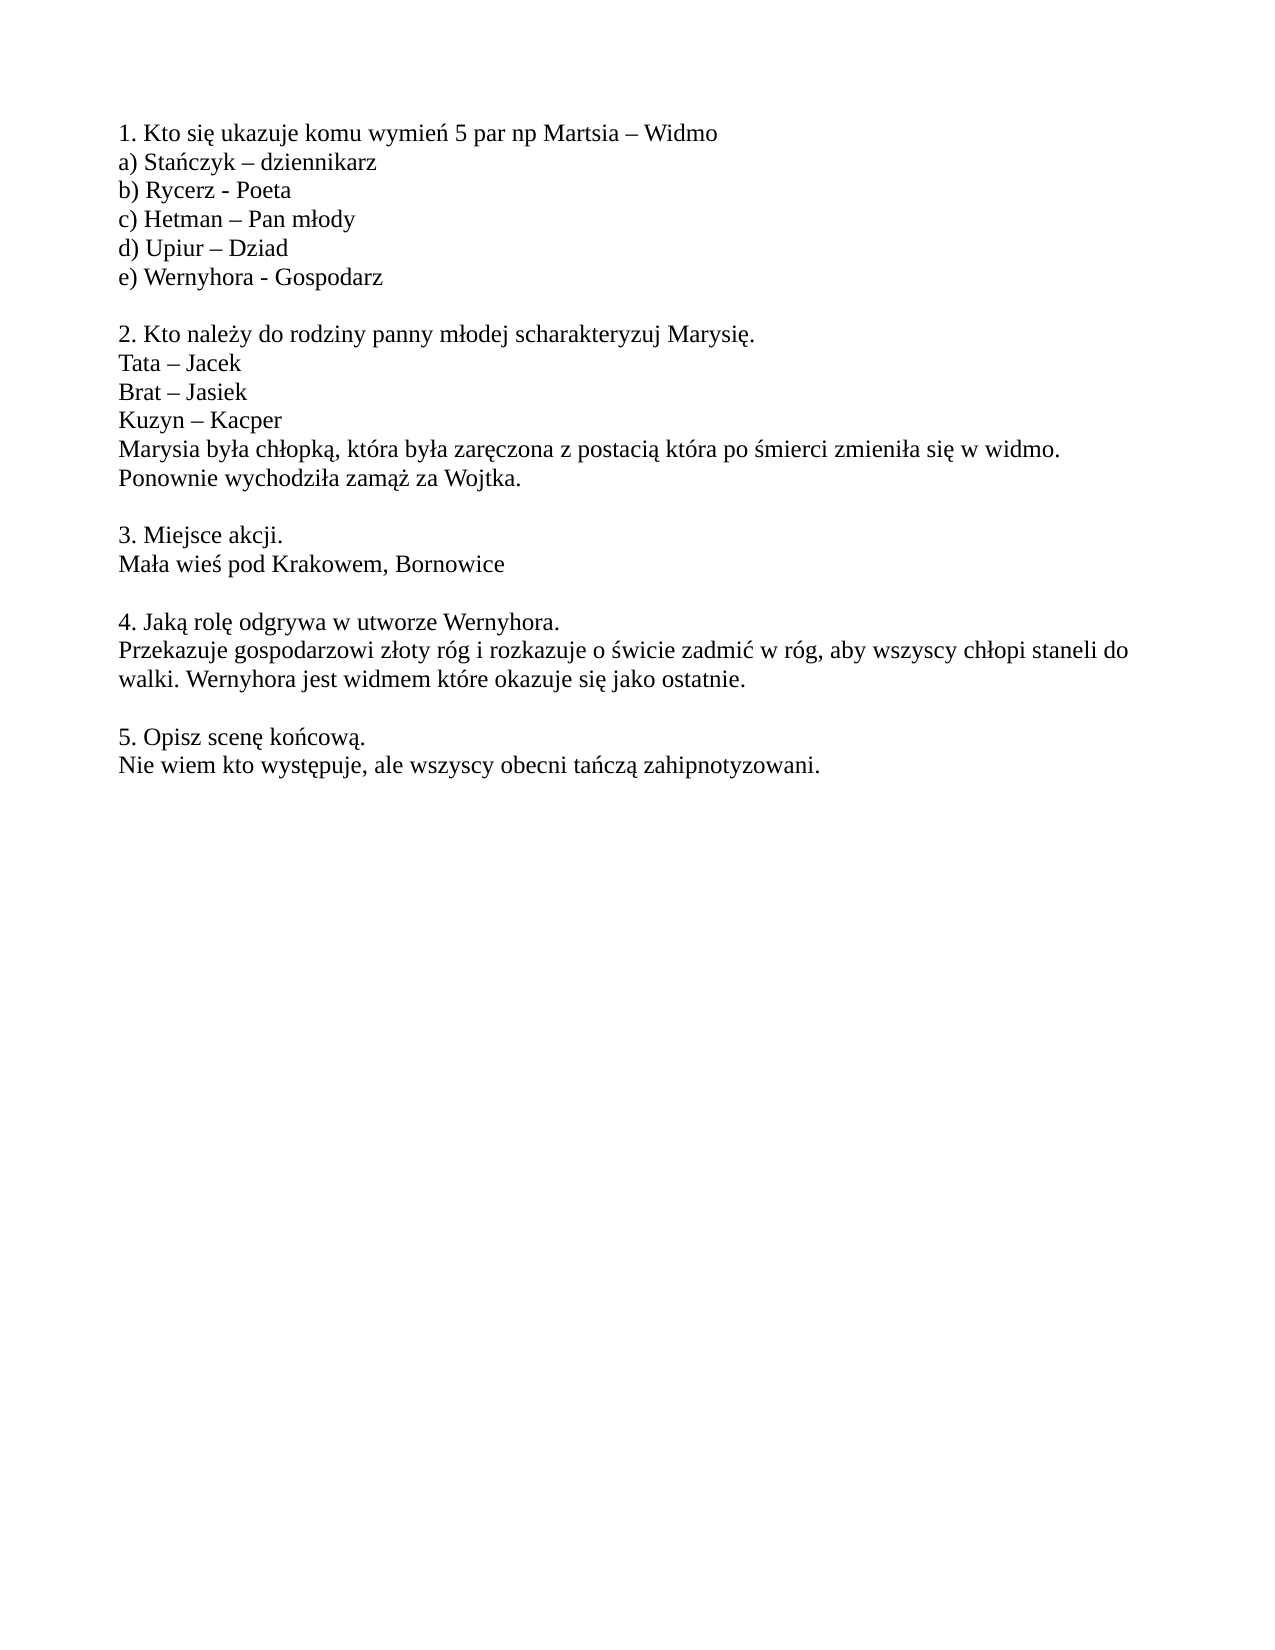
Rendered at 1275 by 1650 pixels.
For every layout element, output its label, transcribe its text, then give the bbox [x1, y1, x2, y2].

text Przekazuje gospodarzowi złoty róg i rozkazuje o świcie zadmić w róg, aby wszyscy chłopi staneli do walki. Wernyhora jest widmem które okazuje się jako ostatnie. [118, 636, 1157, 693]
text b) Rycerz - Poeta [118, 176, 1157, 204]
text Kuzyn – Kacper [118, 406, 1157, 434]
text Nie wiem kto występuje, ale wszyscy obecni tańczą zahipnotyzowani. [118, 751, 1157, 779]
text 5. Opisz scenę końcową. [118, 722, 1157, 751]
text Tata – Jacek [118, 348, 1157, 377]
text Brat – Jasiek [118, 377, 1157, 406]
text Marysia była chłopką, która była zaręczona z postacią która po śmierci zmieniła się w widmo. Ponownie wychodziła zamąż za Wojtka. [118, 434, 1157, 492]
text 1. Kto się ukazuje komu wymień 5 par np Martsia – Widmo [118, 118, 1157, 147]
text 2. Kto należy do rodziny panny młodej scharakteryzuj Marysię. [118, 319, 1157, 348]
text Mała wieś pod Krakowem, Bornowice [118, 549, 1157, 578]
text 4. Jaką rolę odgrywa w utworze Wernyhora. [118, 607, 1157, 636]
text d) Upiur – Dziad [118, 233, 1157, 262]
text e) Wernyhora - Gospodarz [118, 262, 1157, 291]
text a) Stańczyk – dziennikarz [118, 147, 1157, 176]
text c) Hetman – Pan młody [118, 204, 1157, 233]
text 3. Miejsce akcji. [118, 521, 1157, 549]
